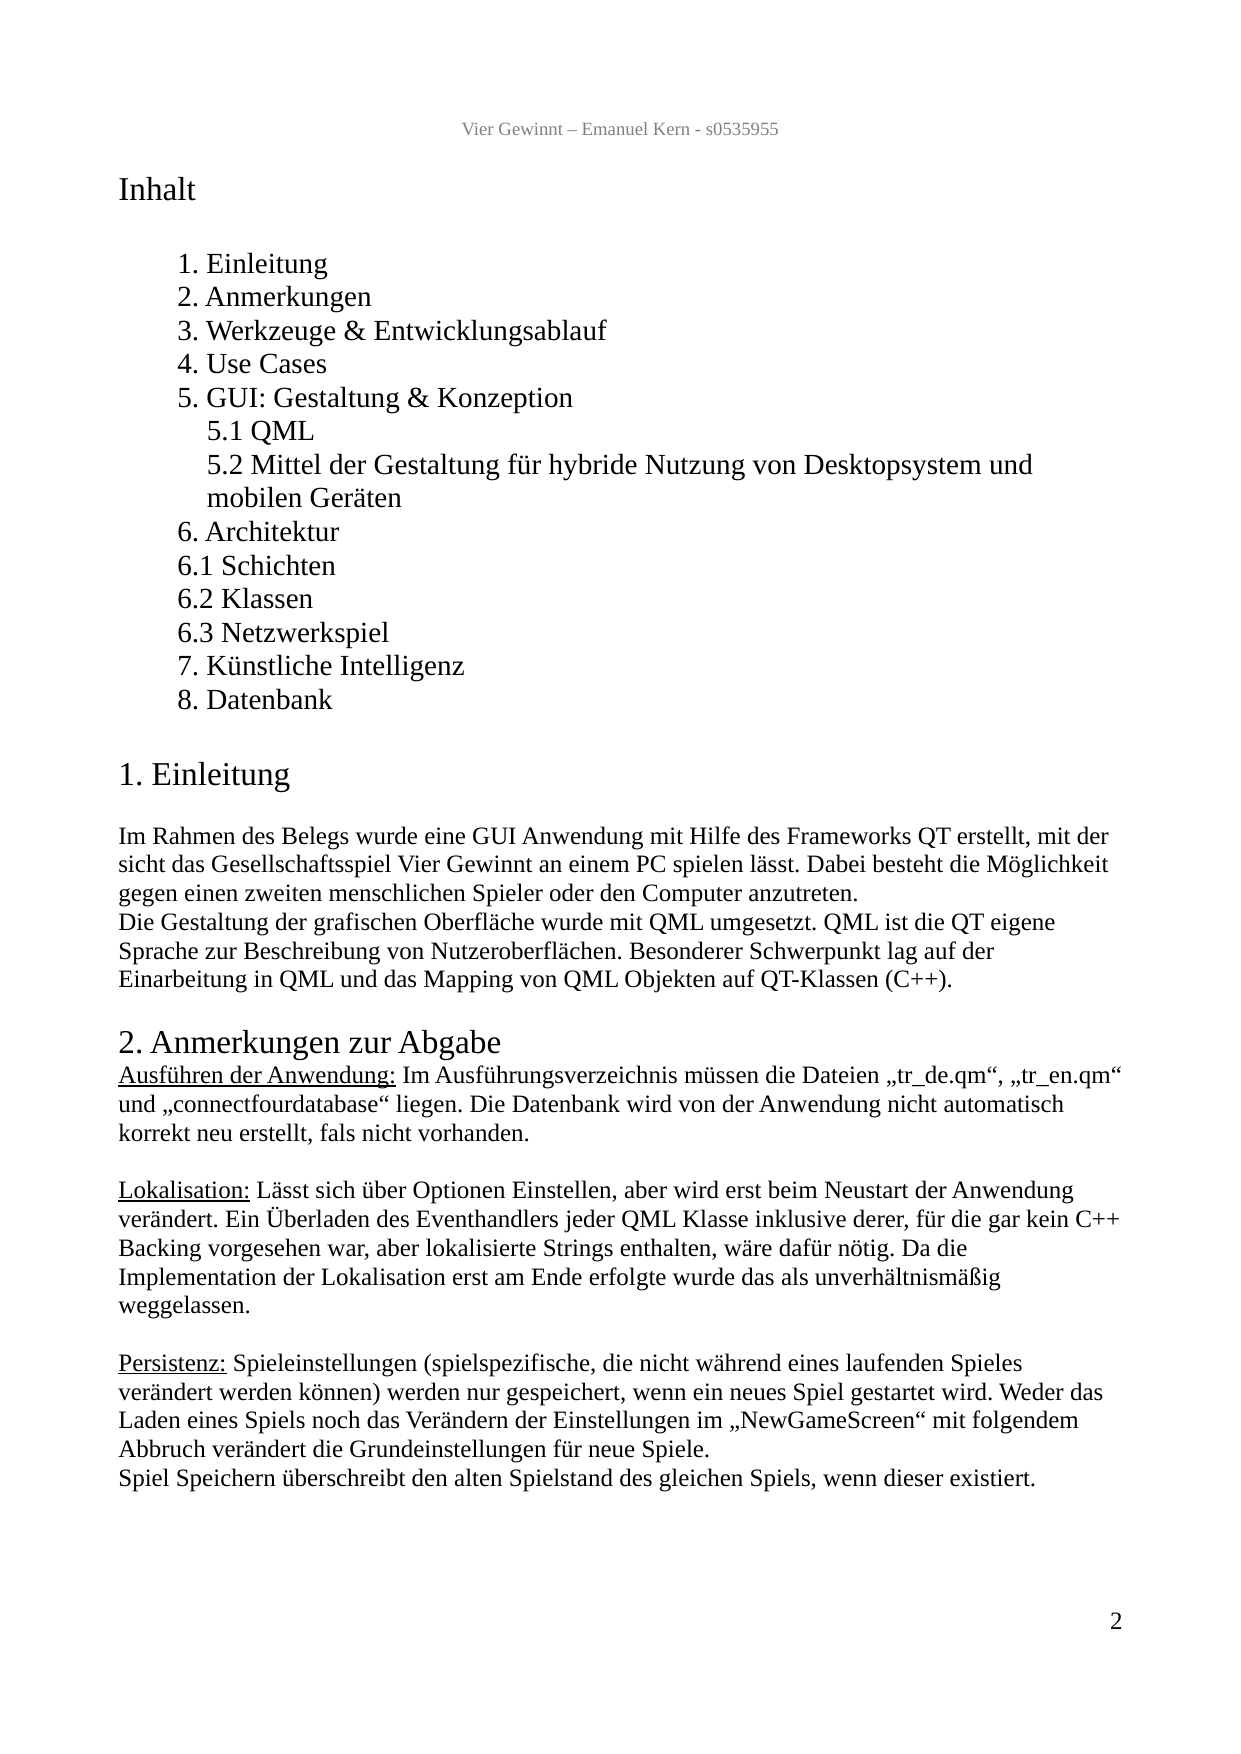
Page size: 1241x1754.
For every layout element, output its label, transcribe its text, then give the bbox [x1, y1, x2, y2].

text 5. GUI: Gestaltung & Konzeption [177, 380, 1122, 413]
text Im Rahmen des Belegs wurde eine GUI Anwendung mit Hilfe des Frameworks QT erstellt, mit der sicht das Gesellschaftsspiel Vier Gewinnt an einem PC spielen lässt. Dabei besteht die Möglichkeit gegen einen zweiten menschlichen Spieler oder den Computer anzutreten. [118, 821, 1122, 907]
text Persistenz: Spieleinstellungen (spielspezifische, die nicht während eines laufenden Spieles verändert werden können) werden nur gespeichert, wenn ein neues Spiel gestartet wird. Weder das Laden eines Spiels noch das Verändern der Einstellungen im „NewGameScreen“ mit folgendem Abbruch verändert die Grundeinstellungen für neue Spiele. [118, 1348, 1122, 1463]
text 2. Anmerkungen [177, 279, 1122, 313]
text 6.1 Schichten [177, 548, 1122, 581]
text 1. Einleitung [177, 246, 1122, 279]
text 6. Architektur [177, 514, 1122, 548]
text 3. Werkzeuge & Entwicklungsablauf [177, 313, 1122, 346]
text Inhalt [118, 169, 1122, 207]
text 7. Künstliche Intelligenz [177, 648, 1122, 682]
text 8. Datenbank [177, 682, 1122, 715]
text Lokalisation: Lässt sich über Optionen Einstellen, aber wird erst beim Neustart der Anwendung verändert. Ein Überladen des Eventhandlers jeder QML Klasse inklusive derer, für die gar kein C++ Backing vorgesehen war, aber lokalisierte Strings enthalten, wäre dafür nötig. Da die Implementation der Lokalisation erst am Ende erfolgte wurde das als unverhältnismäßig weggelassen. [118, 1175, 1122, 1319]
text 6.2 Klassen [177, 581, 1122, 615]
text Spiel Speichern überschreibt den alten Spielstand des gleichen Spiels, wenn dieser existiert. [118, 1463, 1122, 1492]
text 1. Einleitung [118, 754, 1122, 792]
text Ausführen der Anwendung: Im Ausführungsverzeichnis müssen die Dateien „tr_de.qm“, „tr_en.qm“ und „connectfourdatabase“ liegen. Die Datenbank wird von der Anwendung nicht automatisch korrekt neu erstellt, fals nicht vorhanden. [118, 1060, 1122, 1147]
text 6.3 Netzwerkspiel [177, 615, 1122, 648]
text 5.1 QML [177, 413, 1122, 447]
text Die Gestaltung der grafischen Oberfläche wurde mit QML umgesetzt. QML ist die QT eigene Sprache zur Beschreibung von Nutzeroberflächen. Besonderer Schwerpunkt lag auf der Einarbeitung in QML und das Mapping von QML Objekten auf QT-Klassen (C++). [118, 907, 1122, 993]
text 2. Anmerkungen zur Abgabe [118, 1022, 1122, 1060]
text 5.2 Mittel der Gestaltung für hybride Nutzung von Desktopsystem und mobilen Geräten [207, 447, 1122, 514]
text 4. Use Cases [177, 346, 1122, 380]
